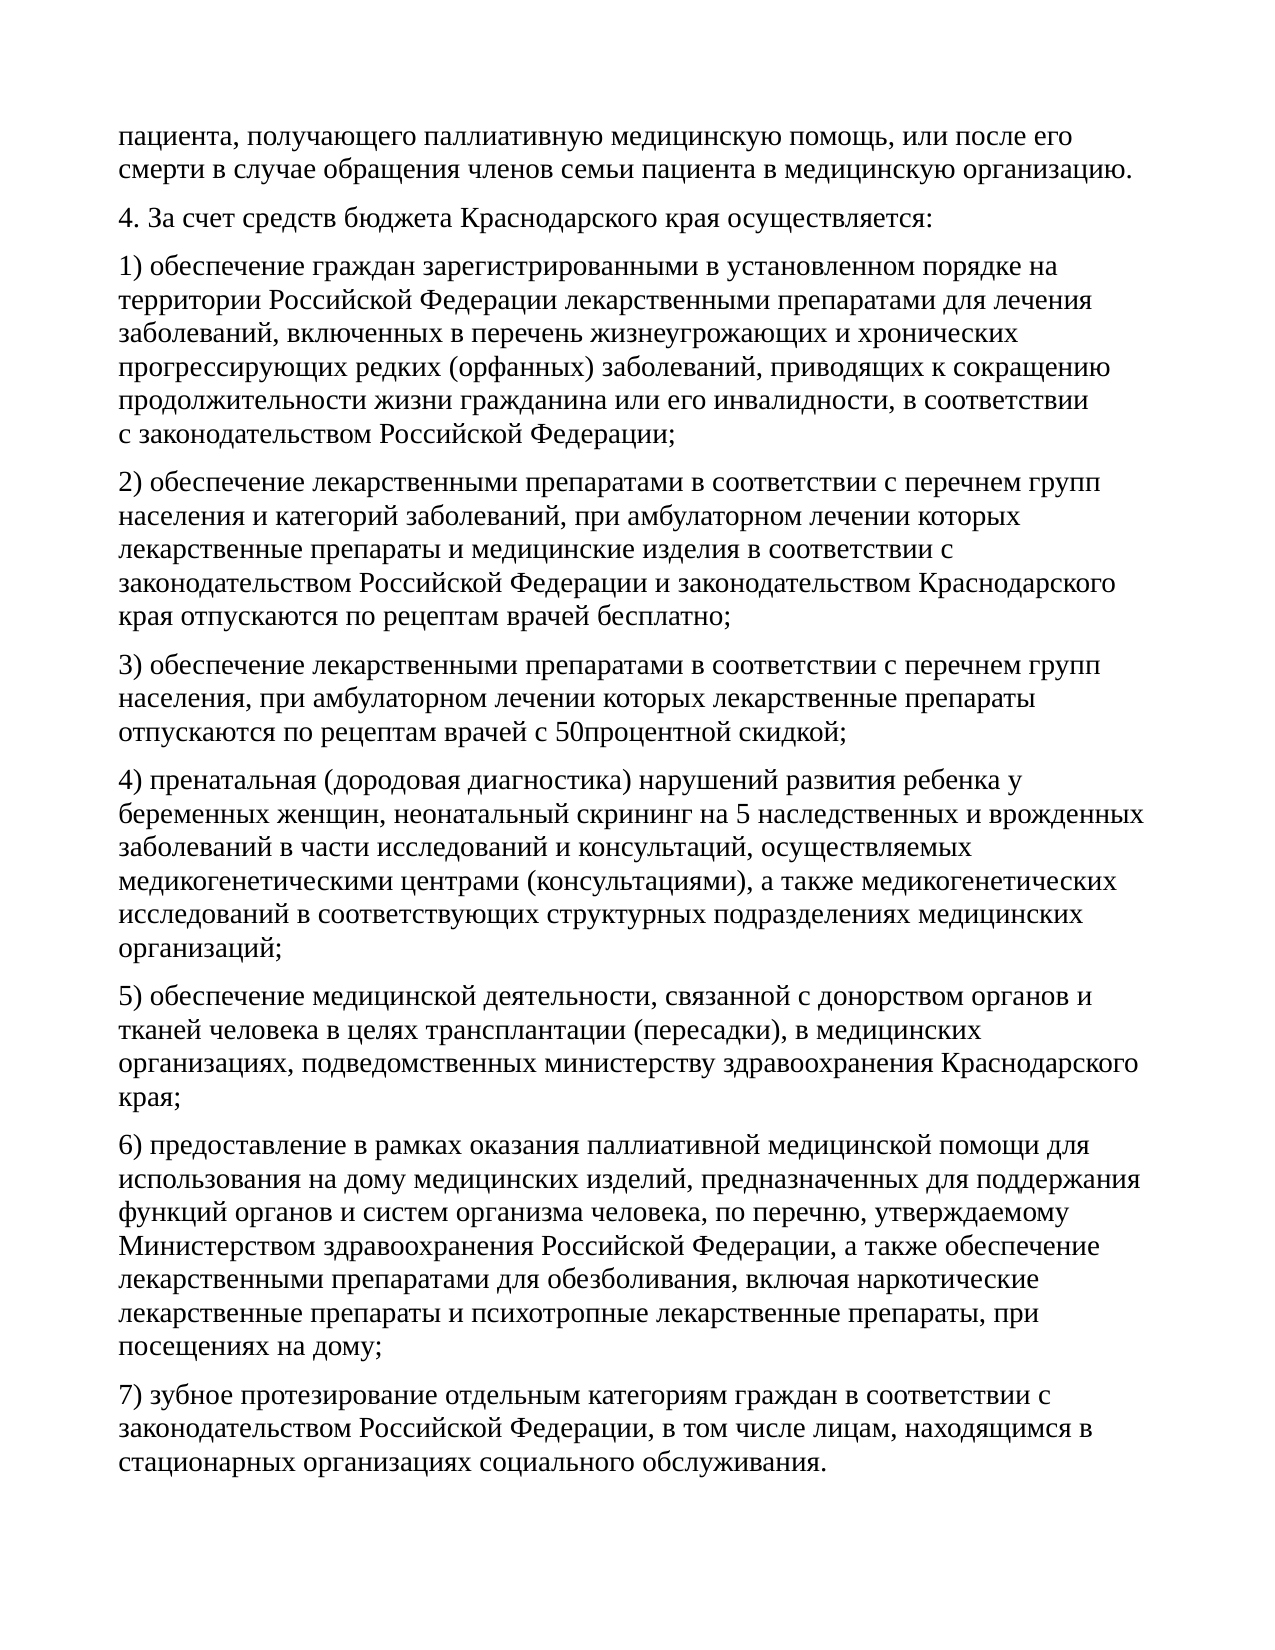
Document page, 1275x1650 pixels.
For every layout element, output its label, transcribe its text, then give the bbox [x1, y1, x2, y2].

text 6) предоставление в рамках оказания паллиативной медицинской помощи для использования на дому медицинских изделий, предназначенных для поддержания функций органов и систем организма человека, по перечню, утверждаемому Министерством здравоохранения Российской Федерации, а также обеспечение лекарственными препаратами для обезболивания, включая наркотические лекарственные препараты и психотропные лекарственные препараты, при посещениях на дому; [118, 1127, 1157, 1362]
text 5) обеспечение медицинской деятельности, связанной с донорством органов и тканей человека в целях трансплантации (пересадки), в медицинских организациях, подведомственных министерству здравоохранения Краснодарского края; [118, 978, 1157, 1112]
text 4) пренатальная (дородовая диагностика) нарушений развития ребенка у беременных женщин, неонатальный скрининг на 5 наследственных и врожденных заболеваний в части исследований и консультаций, осуществляемых медикогенетическими центрами (консультациями), а также медикогенетических исследований в соответствующих структурных подразделениях медицинских организаций; [118, 762, 1157, 963]
text 4. За счет средств бюджета Краснодарского края осуществляется: [118, 200, 1157, 233]
text 3) обеспечение лекарственными препаратами в соответствии с перечнем групп населения, при амбулаторном лечении которых лекарственные препараты отпускаются по рецептам врачей с 50процентной скидкой; [118, 647, 1157, 747]
text 7) зубное протезирование отдельным категориям граждан в соответствии с законодательством Российской Федерации, в том числе лицам, находящимся в стационарных организациях социального обслуживания. [118, 1377, 1157, 1477]
text 1) обеспечение граждан зарегистрированными в установленном порядке на территории Российской Федерации лекарственными препаратами для лечения заболеваний, включенных в перечень жизнеугрожающих и хронических прогрессирующих редких (орфанных) заболеваний, приводящих к сокращению продолжительности жизни гражданина или его инвалидности, в соответствии с законодательством Российской Федерации; [118, 248, 1157, 449]
text 2) обеспечение лекарственными препаратами в соответствии с перечнем групп населения и категорий заболеваний, при амбулаторном лечении которых лекарственные препараты и медицинские изделия в соответствии с законодательством Российской Федерации и законодательством Краснодарского края отпускаются по рецептам врачей бесплатно; [118, 464, 1157, 632]
text пациента, получающего паллиативную медицинскую помощь, или после его смерти в случае обращения членов семьи пациента в медицинскую организацию. [118, 118, 1157, 185]
